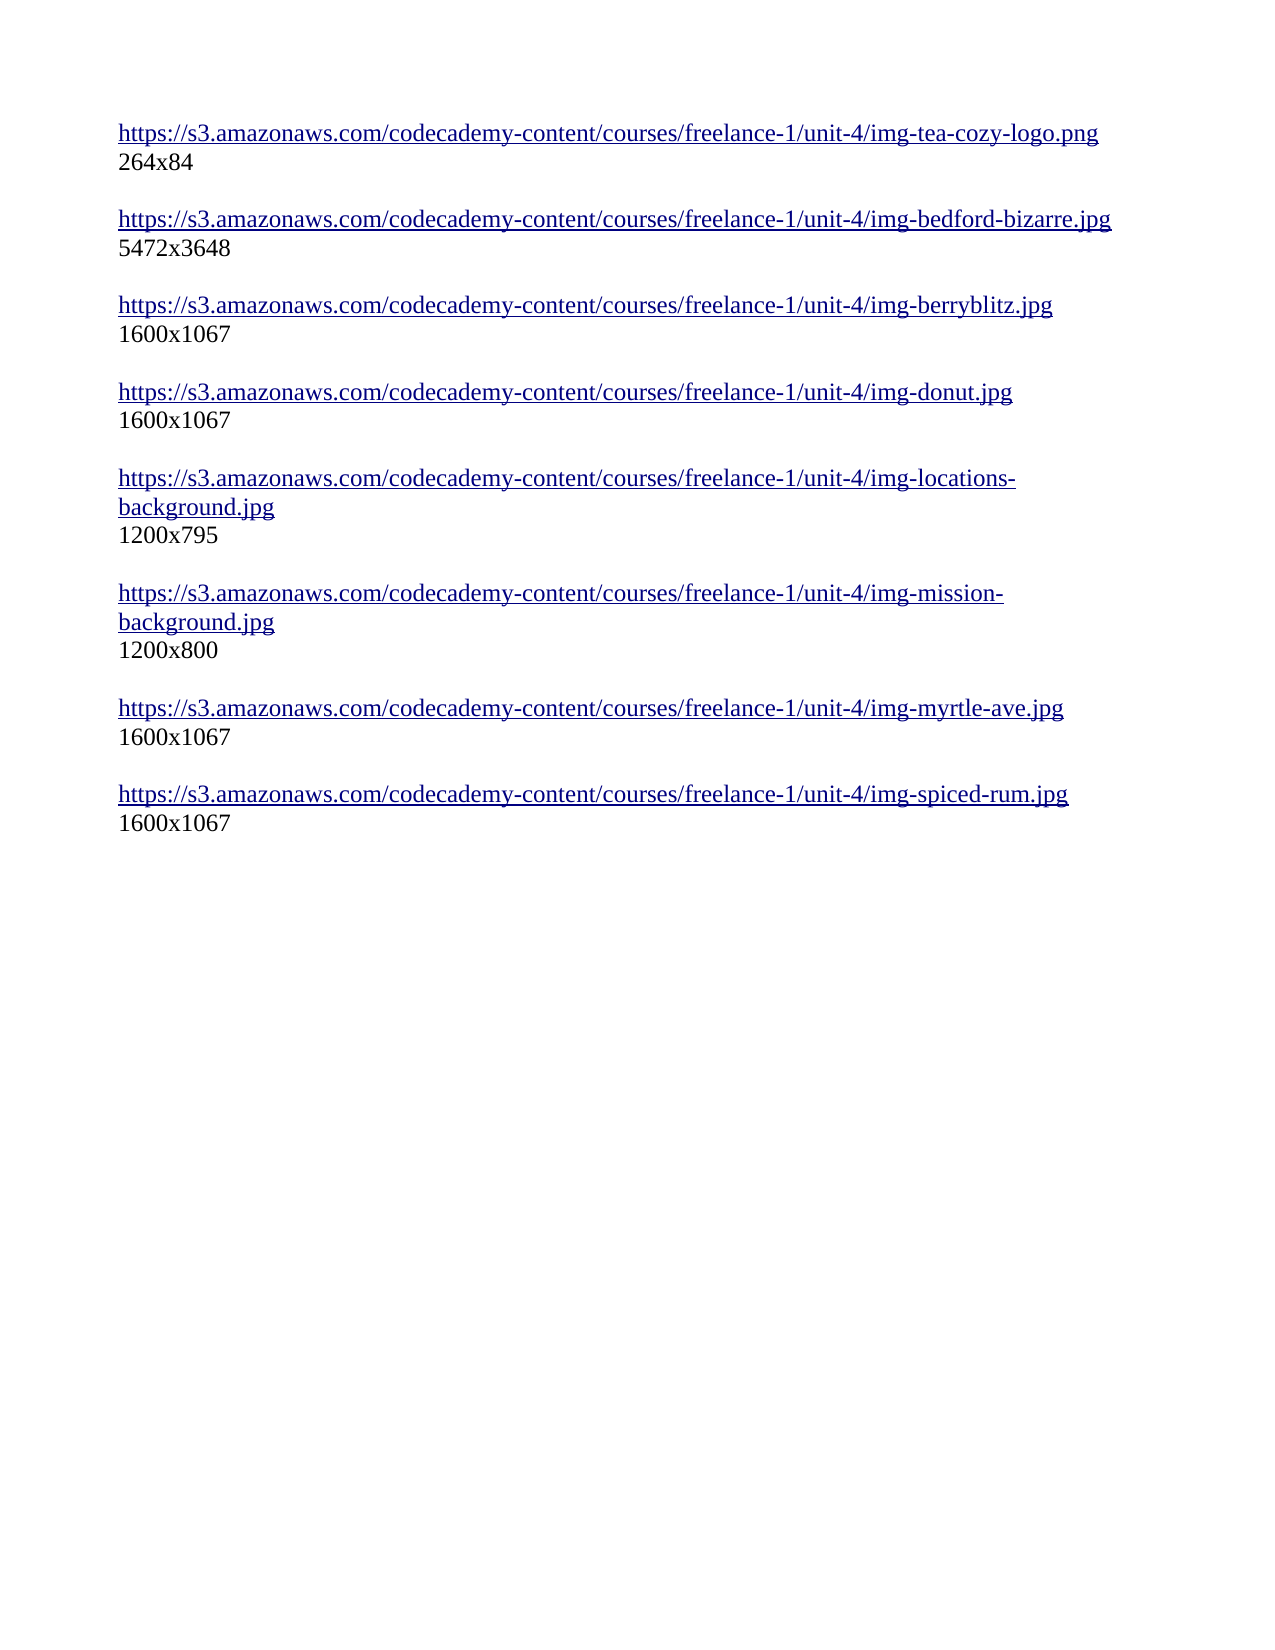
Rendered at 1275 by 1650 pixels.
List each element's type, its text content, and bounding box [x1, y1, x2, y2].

text https://s3.amazonaws.com/codecademy-content/courses/freelance-1/unit-4/img-spiced-rum.jpg [118, 779, 1157, 808]
text https://s3.amazonaws.com/codecademy-content/courses/freelance-1/unit-4/img-tea-cozy-logo.png [118, 118, 1157, 147]
text https://s3.amazonaws.com/codecademy-content/courses/freelance-1/unit-4/img-donut.jpg [118, 377, 1157, 406]
text https://s3.amazonaws.com/codecademy-content/courses/freelance-1/unit-4/img-bedford-bizarre.jpg [118, 204, 1157, 233]
text 264x84 [118, 147, 1157, 176]
text 1600x1067 [118, 319, 1157, 348]
text https://s3.amazonaws.com/codecademy-content/courses/freelance-1/unit-4/img-locations-background.jpg [118, 463, 1157, 521]
text https://s3.amazonaws.com/codecademy-content/courses/freelance-1/unit-4/img-mission-background.jpg [118, 578, 1157, 636]
text https://s3.amazonaws.com/codecademy-content/courses/freelance-1/unit-4/img-berryblitz.jpg [118, 291, 1157, 319]
text 5472x3648 [118, 233, 1157, 262]
text 1200x795 [118, 521, 1157, 549]
text 1600x1067 [118, 722, 1157, 751]
text 1600x1067 [118, 808, 1157, 837]
text 1600x1067 [118, 406, 1157, 434]
text https://s3.amazonaws.com/codecademy-content/courses/freelance-1/unit-4/img-myrtle-ave.jpg [118, 693, 1157, 722]
text 1200x800 [118, 636, 1157, 664]
